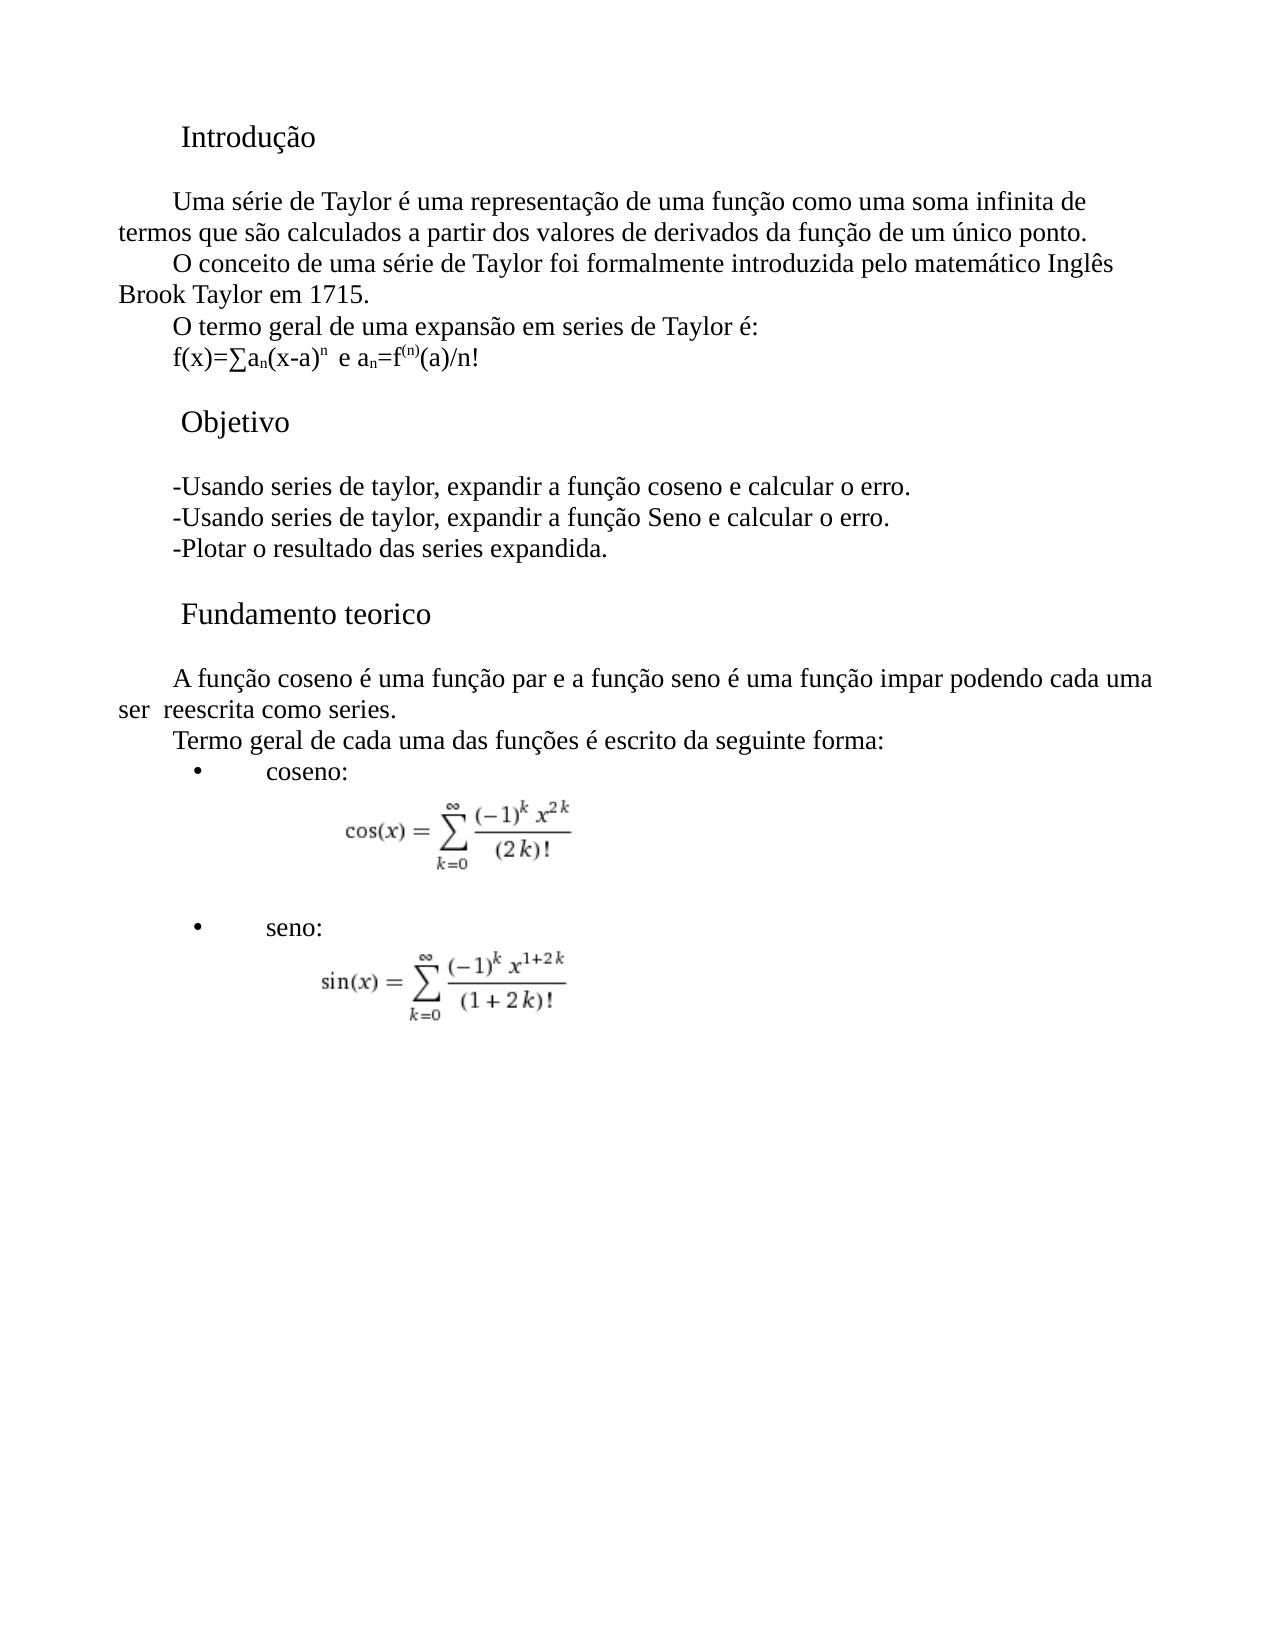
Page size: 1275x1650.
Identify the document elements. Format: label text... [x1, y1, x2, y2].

text Fundamento teorico [118, 595, 1157, 631]
text Objetivo [118, 403, 1157, 439]
text Termo geral de cada uma das funções é escrito da seguinte forma: [118, 724, 1157, 755]
picture [345, 791, 577, 879]
text O termo geral de uma expansão em series de Taylor é: [118, 310, 1157, 341]
picture [321, 942, 572, 1030]
text f(x)=∑an(x-a)n e an=f(n)(a)/n! [118, 341, 1157, 372]
text -Usando series de taylor, expandir a função Seno e calcular o erro. [118, 501, 1157, 533]
text -Usando series de taylor, expandir a função coseno e calcular o erro. [118, 470, 1157, 501]
text O conceito de uma série de Taylor foi formalmente introduzida pelo matemático Inglês Brook Taylor em 1715. [118, 247, 1157, 310]
text Uma série de Taylor é uma representação de uma função como uma soma infinita de termos que são calculados a partir dos valores de derivados da função de um único ponto. [118, 185, 1157, 247]
text -Plotar o resultado das series expandida. [118, 533, 1157, 564]
text A função coseno é uma função par e a função seno é uma função impar podendo cada uma ser reescrita como series. [118, 662, 1157, 724]
text Introdução [118, 118, 1157, 154]
list coseno: [118, 755, 1157, 787]
list seno: [118, 911, 1157, 942]
